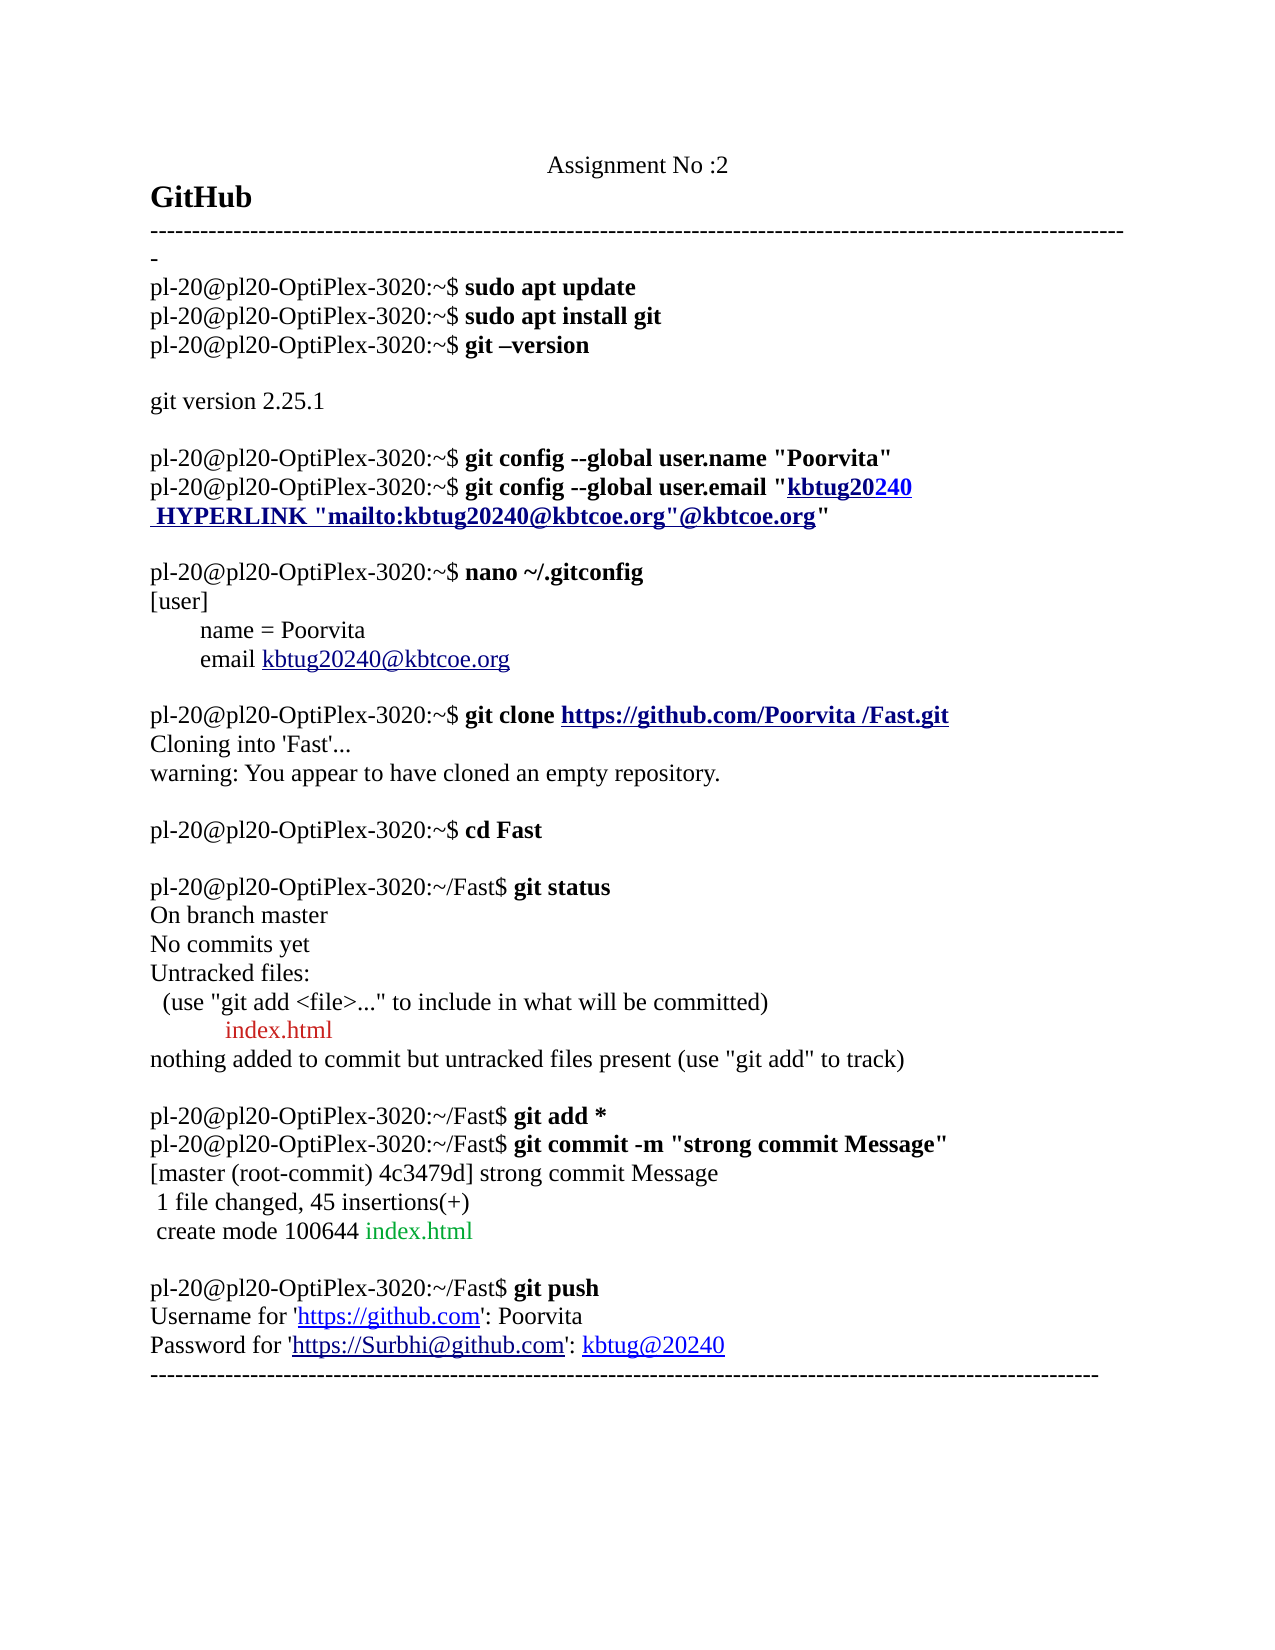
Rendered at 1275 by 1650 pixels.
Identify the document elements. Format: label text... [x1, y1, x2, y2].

text Password for 'https://Surbhi@github.com': kbtug@20240 [150, 1330, 1125, 1359]
text create mode 100644 index.html [150, 1216, 1125, 1244]
text ------------------------------------------------------------------------------------------------------------------ [150, 1359, 1125, 1388]
text pl-20@pl20-OptiPlex-3020:~/Fast$ git push [150, 1273, 1125, 1301]
text pl-20@pl20-OptiPlex-3020:~/Fast$ git commit -m "strong commit Message" [150, 1129, 1125, 1158]
text [user] [150, 586, 1125, 615]
text pl-20@pl20-OptiPlex-3020:~$ git config --global user.name "Poorvita" [150, 443, 1125, 472]
text 1 file changed, 45 insertions(+) [150, 1187, 1125, 1216]
text On branch master [150, 900, 1125, 929]
text Assignment No :2 [150, 150, 1125, 179]
text pl-20@pl20-OptiPlex-3020:~$ git –version [150, 330, 1125, 358]
text pl-20@pl20-OptiPlex-3020:~/Fast$ git add * [150, 1101, 1125, 1129]
text git version 2.25.1 [150, 386, 1125, 415]
text ---------------------------------------------------------------------------------------------------------------------- [150, 215, 1125, 272]
text pl-20@pl20-OptiPlex-3020:~$ sudo apt update [150, 272, 1125, 301]
text email kbtug20240@kbtcoe.org [150, 644, 1125, 672]
text pl-20@pl20-OptiPlex-3020:~$ nano ~/.gitconfig [150, 557, 1125, 586]
text GitHub [150, 179, 1125, 215]
text warning: You appear to have cloned an empty repository. [150, 758, 1125, 787]
text nothing added to commit but untracked files present (use "git add" to track) [150, 1044, 1125, 1073]
text (use "git add <file>..." to include in what will be committed) [150, 987, 1125, 1015]
text pl-20@pl20-OptiPlex-3020:~$ sudo apt install git [150, 301, 1125, 330]
text index.html [150, 1015, 1125, 1044]
text Username for 'https://github.com': Poorvita [150, 1301, 1125, 1330]
text pl-20@pl20-OptiPlex-3020:~$ cd Fast [150, 815, 1125, 843]
text Untracked files: [150, 958, 1125, 987]
text pl-20@pl20-OptiPlex-3020:~$ git config --global user.email "kbtug20240 [150, 472, 1125, 501]
text [master (root-commit) 4c3479d] strong commit Message [150, 1158, 1125, 1187]
text No commits yet [150, 929, 1125, 958]
text pl-20@pl20-OptiPlex-3020:~$ git clone https://github.com/Poorvita /Fast.git [150, 701, 1125, 729]
text HYPERLINK "mailto:kbtug20240@kbtcoe.org"@kbtcoe.org" [150, 501, 1125, 529]
text pl-20@pl20-OptiPlex-3020:~/Fast$ git status [150, 872, 1125, 900]
text Cloning into 'Fast'... [150, 729, 1125, 758]
text name = Poorvita [150, 615, 1125, 644]
